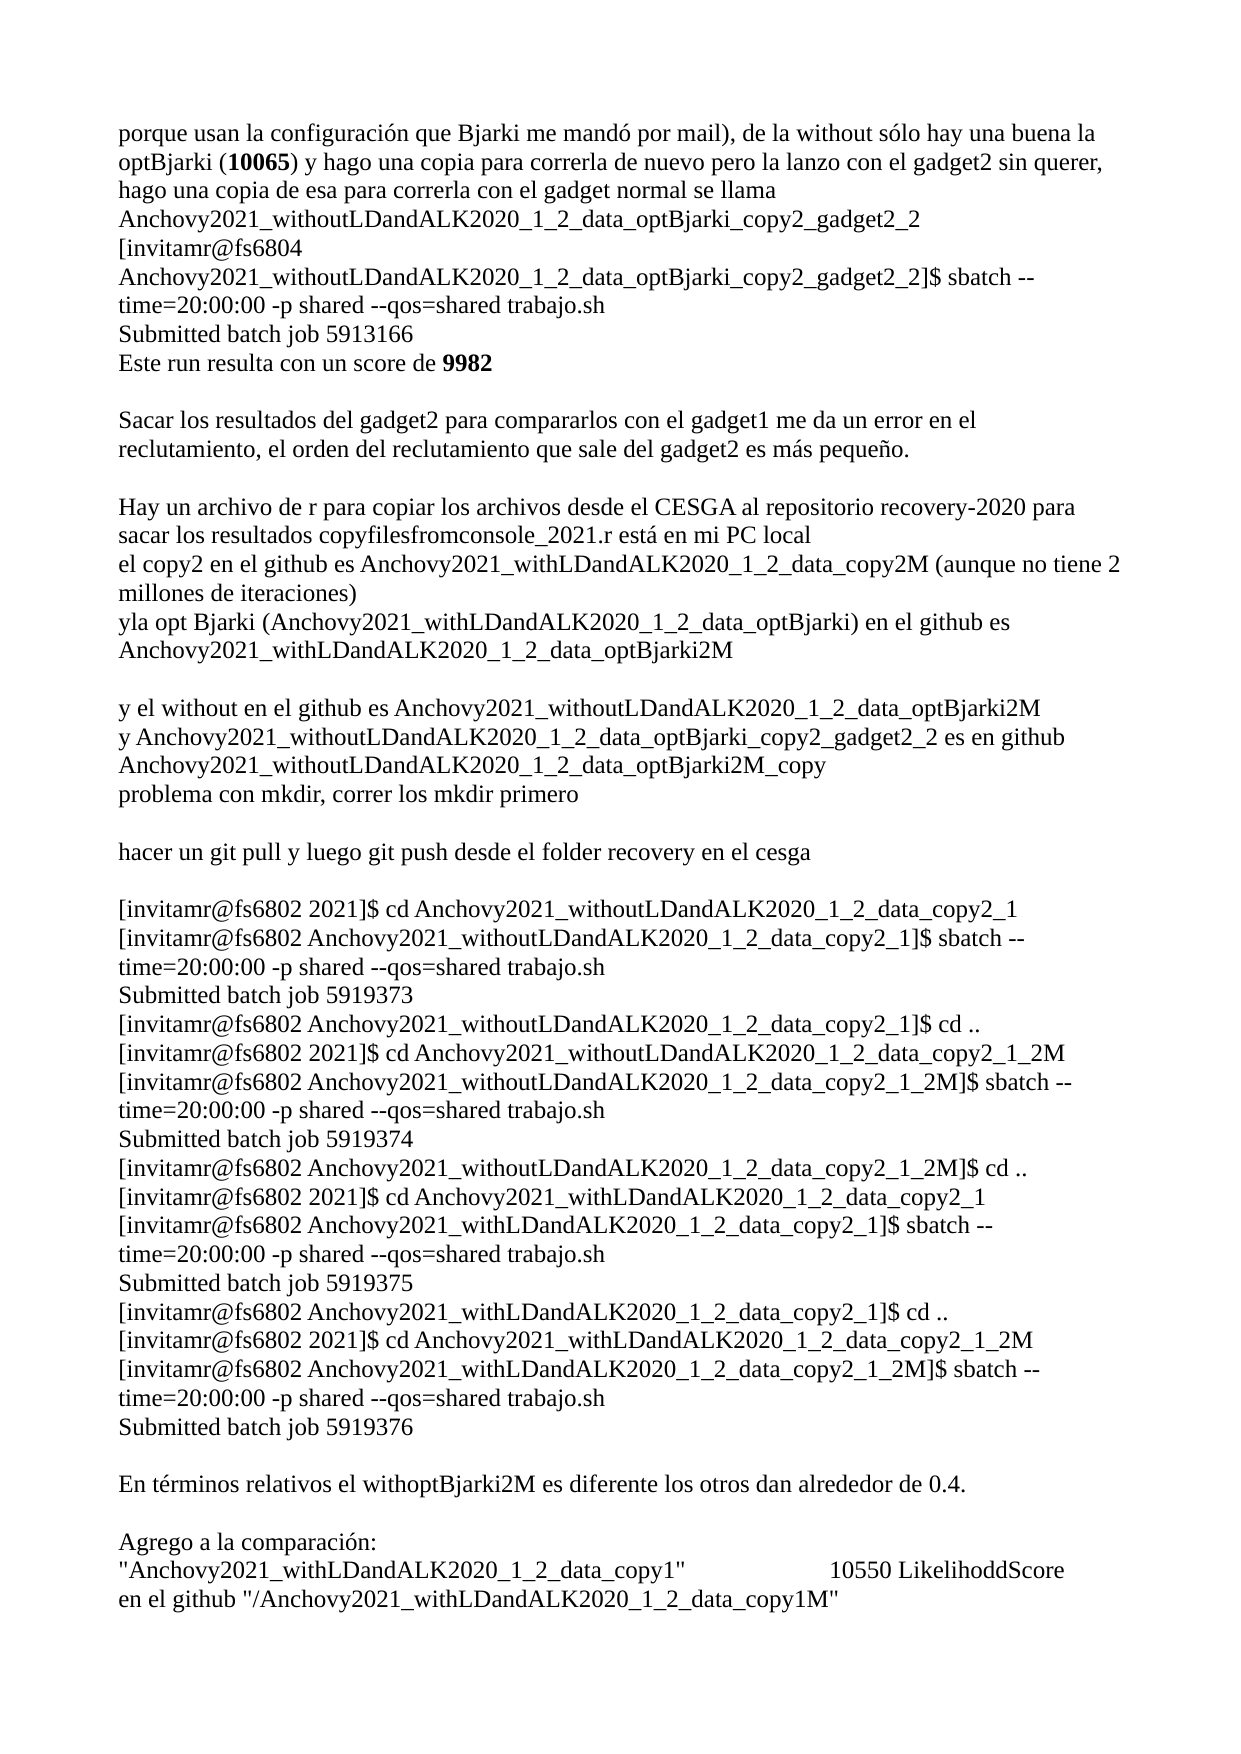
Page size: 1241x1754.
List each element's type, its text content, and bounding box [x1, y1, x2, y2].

text Sacar los resultados del gadget2 para compararlos con el gadget1 me da un error en el reclutamiento, el orden del reclutamiento que sale del gadget2 es más pequeño. [118, 406, 1122, 463]
text [invitamr@fs6802 2021]$ cd Anchovy2021_withLDandALK2020_1_2_data_copy2_1 [118, 1182, 1122, 1211]
text y Anchovy2021_withoutLDandALK2020_1_2_data_optBjarki_copy2_gadget2_2 es en github Anchovy2021_withoutLDandALK2020_1_2_data_optBjarki2M_copy [118, 722, 1122, 779]
text [invitamr@fs6802 Anchovy2021_withoutLDandALK2020_1_2_data_copy2_1]$ sbatch --time=20:00:00 -p shared --qos=shared trabajo.sh [118, 923, 1122, 981]
text En términos relativos el withoptBjarki2M es diferente los otros dan alrededor de 0.4. [118, 1469, 1122, 1498]
text [invitamr@fs6802 2021]$ cd Anchovy2021_withoutLDandALK2020_1_2_data_copy2_1 [118, 894, 1122, 923]
text [invitamr@fs6802 Anchovy2021_withoutLDandALK2020_1_2_data_copy2_1_2M]$ sbatch --time=20:00:00 -p shared --qos=shared trabajo.sh [118, 1067, 1122, 1124]
text problema con mkdir, correr los mkdir primero [118, 779, 1122, 808]
text yla opt Bjarki (Anchovy2021_withLDandALK2020_1_2_data_optBjarki) en el github es Anchovy2021_withLDandALK2020_1_2_data_optBjarki2M [118, 607, 1122, 664]
text Hay un archivo de r para copiar los archivos desde el CESGA al repositorio recovery-2020 para sacar los resultados copyfilesfromconsole_2021.r está en mi PC local [118, 492, 1122, 549]
text y el without en el github es Anchovy2021_withoutLDandALK2020_1_2_data_optBjarki2M [118, 693, 1122, 722]
text Submitted batch job 5919376 [118, 1412, 1122, 1441]
text en el github "/Anchovy2021_withLDandALK2020_1_2_data_copy1M" [118, 1584, 1122, 1613]
text [invitamr@fs6804 Anchovy2021_withoutLDandALK2020_1_2_data_optBjarki_copy2_gadget2_2]$ sbatch --time=20:00:00 -p shared --qos=shared trabajo.sh [118, 233, 1122, 319]
text Agrego a la comparación: [118, 1527, 1122, 1556]
text porque usan la configuración que Bjarki me mandó por mail), de la without sólo hay una buena la optBjarki (10065) y hago una copia para correrla de nuevo pero la lanzo con el gadget2 sin querer, hago una copia de esa para correrla con el gadget normal se llama Anchovy2021_withoutLDandALK2020_1_2_data_optBjarki_copy2_gadget2_2 [118, 118, 1122, 233]
text [invitamr@fs6802 Anchovy2021_withLDandALK2020_1_2_data_copy2_1]$ sbatch --time=20:00:00 -p shared --qos=shared trabajo.sh [118, 1211, 1122, 1268]
text [invitamr@fs6802 2021]$ cd Anchovy2021_withLDandALK2020_1_2_data_copy2_1_2M [118, 1326, 1122, 1354]
text Submitted batch job 5919373 [118, 981, 1122, 1009]
text hacer un git pull y luego git push desde el folder recovery en el cesga [118, 837, 1122, 866]
text Submitted batch job 5919375 [118, 1268, 1122, 1297]
text [invitamr@fs6802 Anchovy2021_withLDandALK2020_1_2_data_copy2_1]$ cd .. [118, 1297, 1122, 1326]
text el copy2 en el github es Anchovy2021_withLDandALK2020_1_2_data_copy2M (aunque no tiene 2 millones de iteraciones) [118, 549, 1122, 607]
text "Anchovy2021_withLDandALK2020_1_2_data_copy1" 10550 LikelihoddScore [118, 1556, 1122, 1584]
text Este run resulta con un score de 9982 [118, 348, 1122, 377]
text Submitted batch job 5919374 [118, 1124, 1122, 1153]
text [invitamr@fs6802 2021]$ cd Anchovy2021_withoutLDandALK2020_1_2_data_copy2_1_2M [118, 1038, 1122, 1067]
text [invitamr@fs6802 Anchovy2021_withLDandALK2020_1_2_data_copy2_1_2M]$ sbatch --time=20:00:00 -p shared --qos=shared trabajo.sh [118, 1354, 1122, 1412]
text [invitamr@fs6802 Anchovy2021_withoutLDandALK2020_1_2_data_copy2_1]$ cd .. [118, 1009, 1122, 1038]
text [invitamr@fs6802 Anchovy2021_withoutLDandALK2020_1_2_data_copy2_1_2M]$ cd .. [118, 1153, 1122, 1182]
text Submitted batch job 5913166 [118, 319, 1122, 348]
